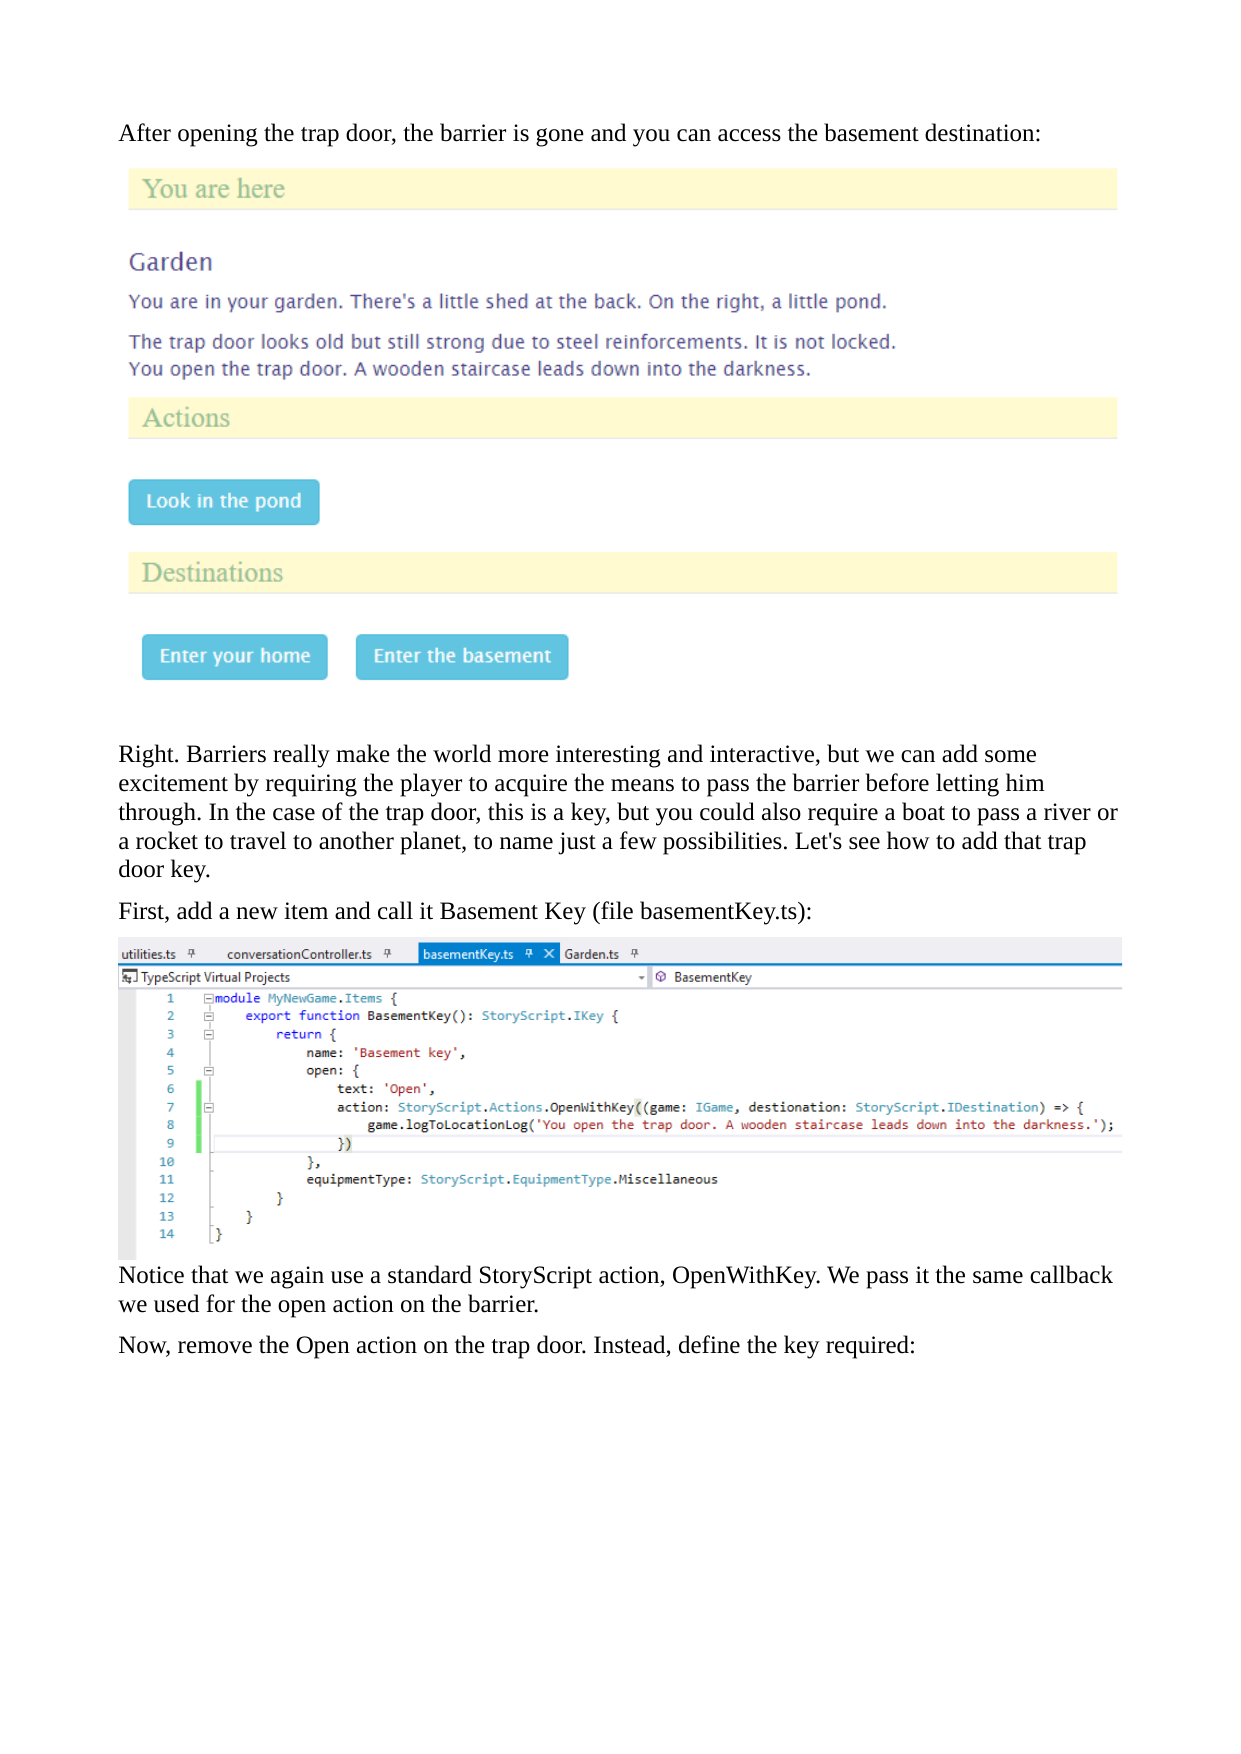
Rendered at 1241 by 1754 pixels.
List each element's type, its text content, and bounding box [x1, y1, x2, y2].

text After opening the trap door, the barrier is gone and you can access the basement destination: [118, 118, 1122, 147]
text First, add a new item and call it Basement Key (file basementKey.ts): [118, 896, 1122, 924]
text Right. Barriers really make the world more interesting and interactive, but we can add some excitement by requiring the player to acquire the means to pass the barrier before letting him through. In the case of the trap door, this is a key, but you could also require a boat to pass a river or a rocket to travel to another planet, to name just a few possibilities. Let's see how to add that trap door key. [118, 739, 1122, 883]
picture [118, 937, 1123, 1260]
text Notice that we again use a standard StoryScript action, OpenWithKey. We pass it the same callback we used for the open action on the barrier. [118, 1260, 1122, 1317]
text Now, remove the Open action on the trap door. Instead, define the key required: [118, 1330, 1122, 1359]
picture [118, 159, 1123, 699]
